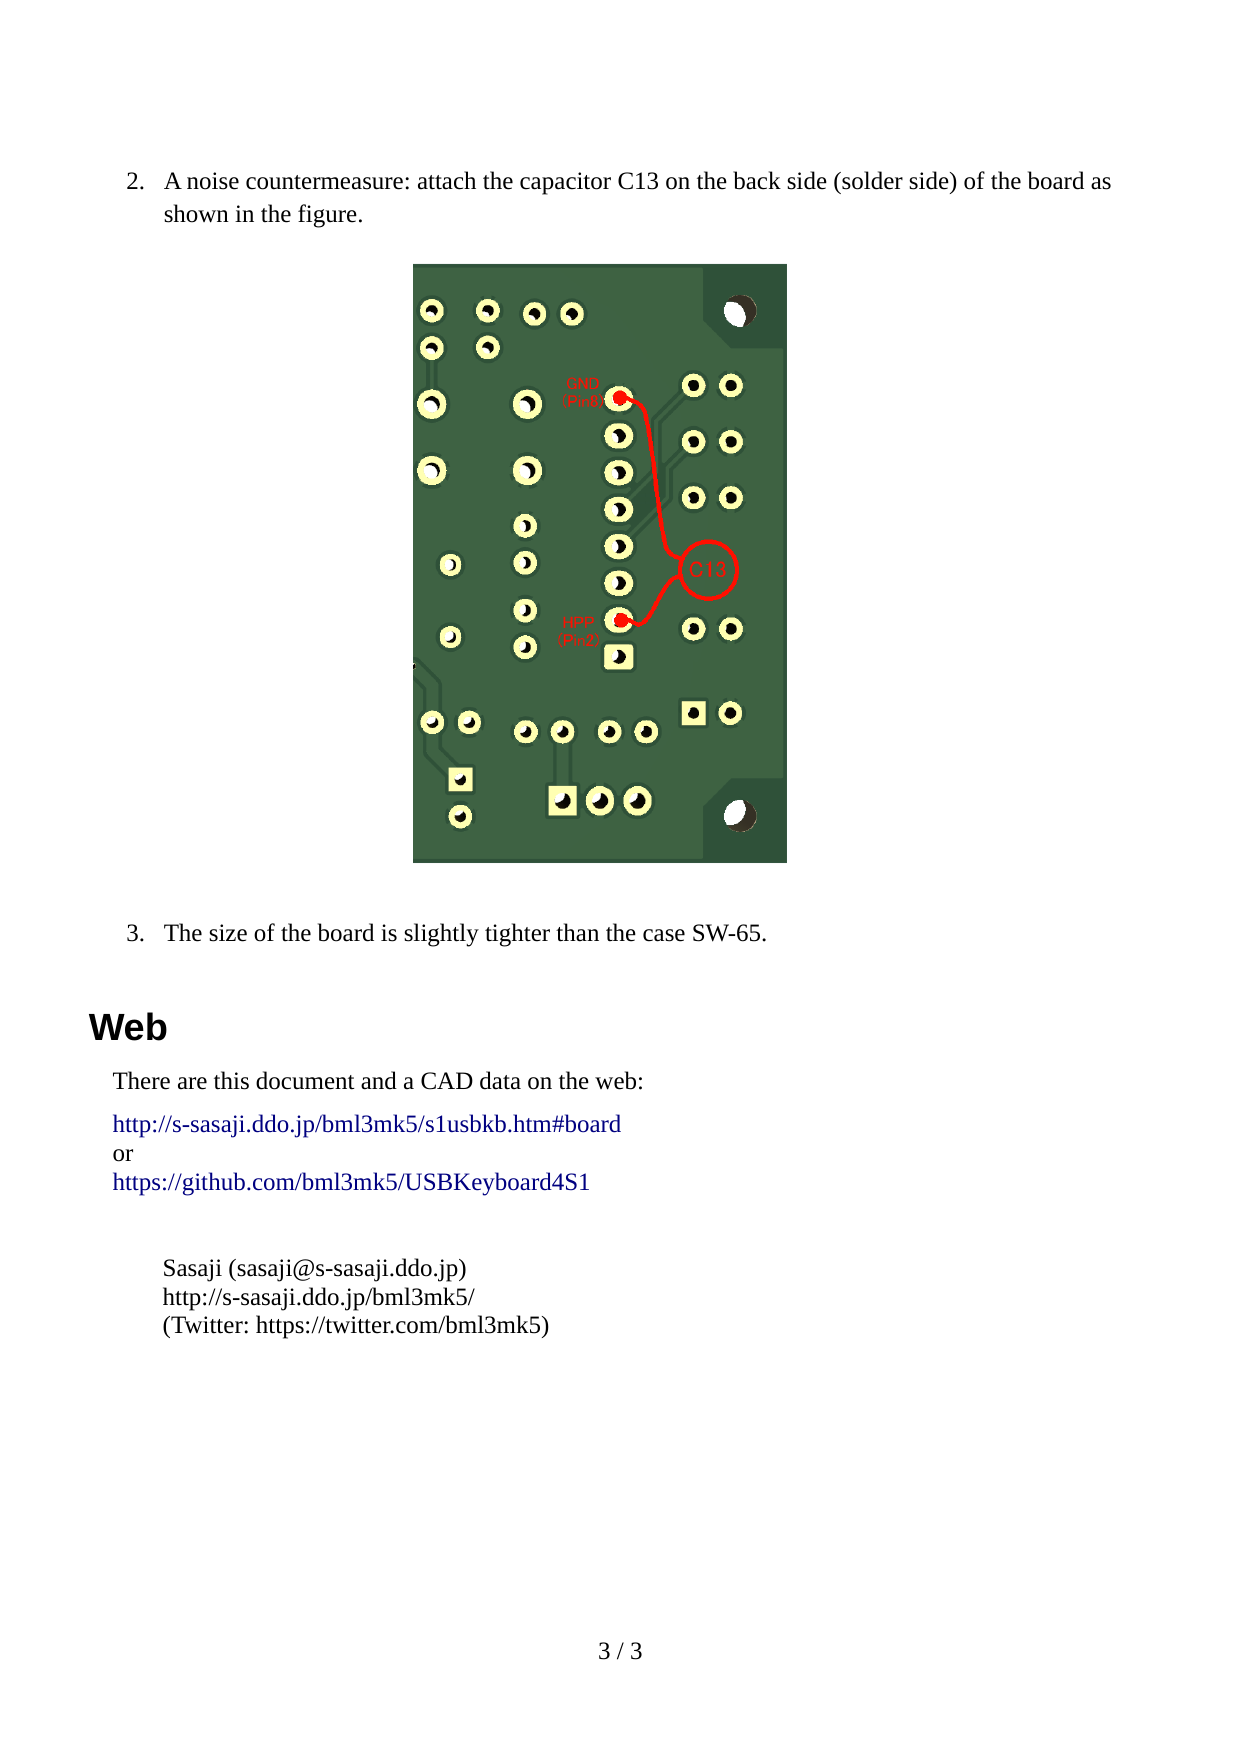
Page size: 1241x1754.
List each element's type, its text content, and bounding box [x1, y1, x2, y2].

list The size of the board is slightly tighter than the case SW-65. [126, 918, 1152, 947]
text There are this document and a CAD data on the web: [112, 1066, 1152, 1095]
text Sasaji (sasaji@s-sasaji.ddo.jp) [162, 1253, 1152, 1282]
text (Twitter: https://twitter.com/bml3mk5) [162, 1310, 1152, 1339]
text http://s-sasaji.ddo.jp/bml3mk5/s1usbkb.htm#board [112, 1109, 1152, 1138]
text https://github.com/bml3mk5/USBKeyboard4S1 [112, 1167, 1152, 1195]
picture [413, 250, 804, 876]
text or [112, 1138, 1152, 1167]
text http://s-sasaji.ddo.jp/bml3mk5/ [162, 1282, 1152, 1310]
list A noise countermeasure: attach the capacitor C13 on the back side (solder side) of the board as shown in the figure. [126, 166, 1152, 228]
subtitle Web [88, 1005, 1152, 1048]
